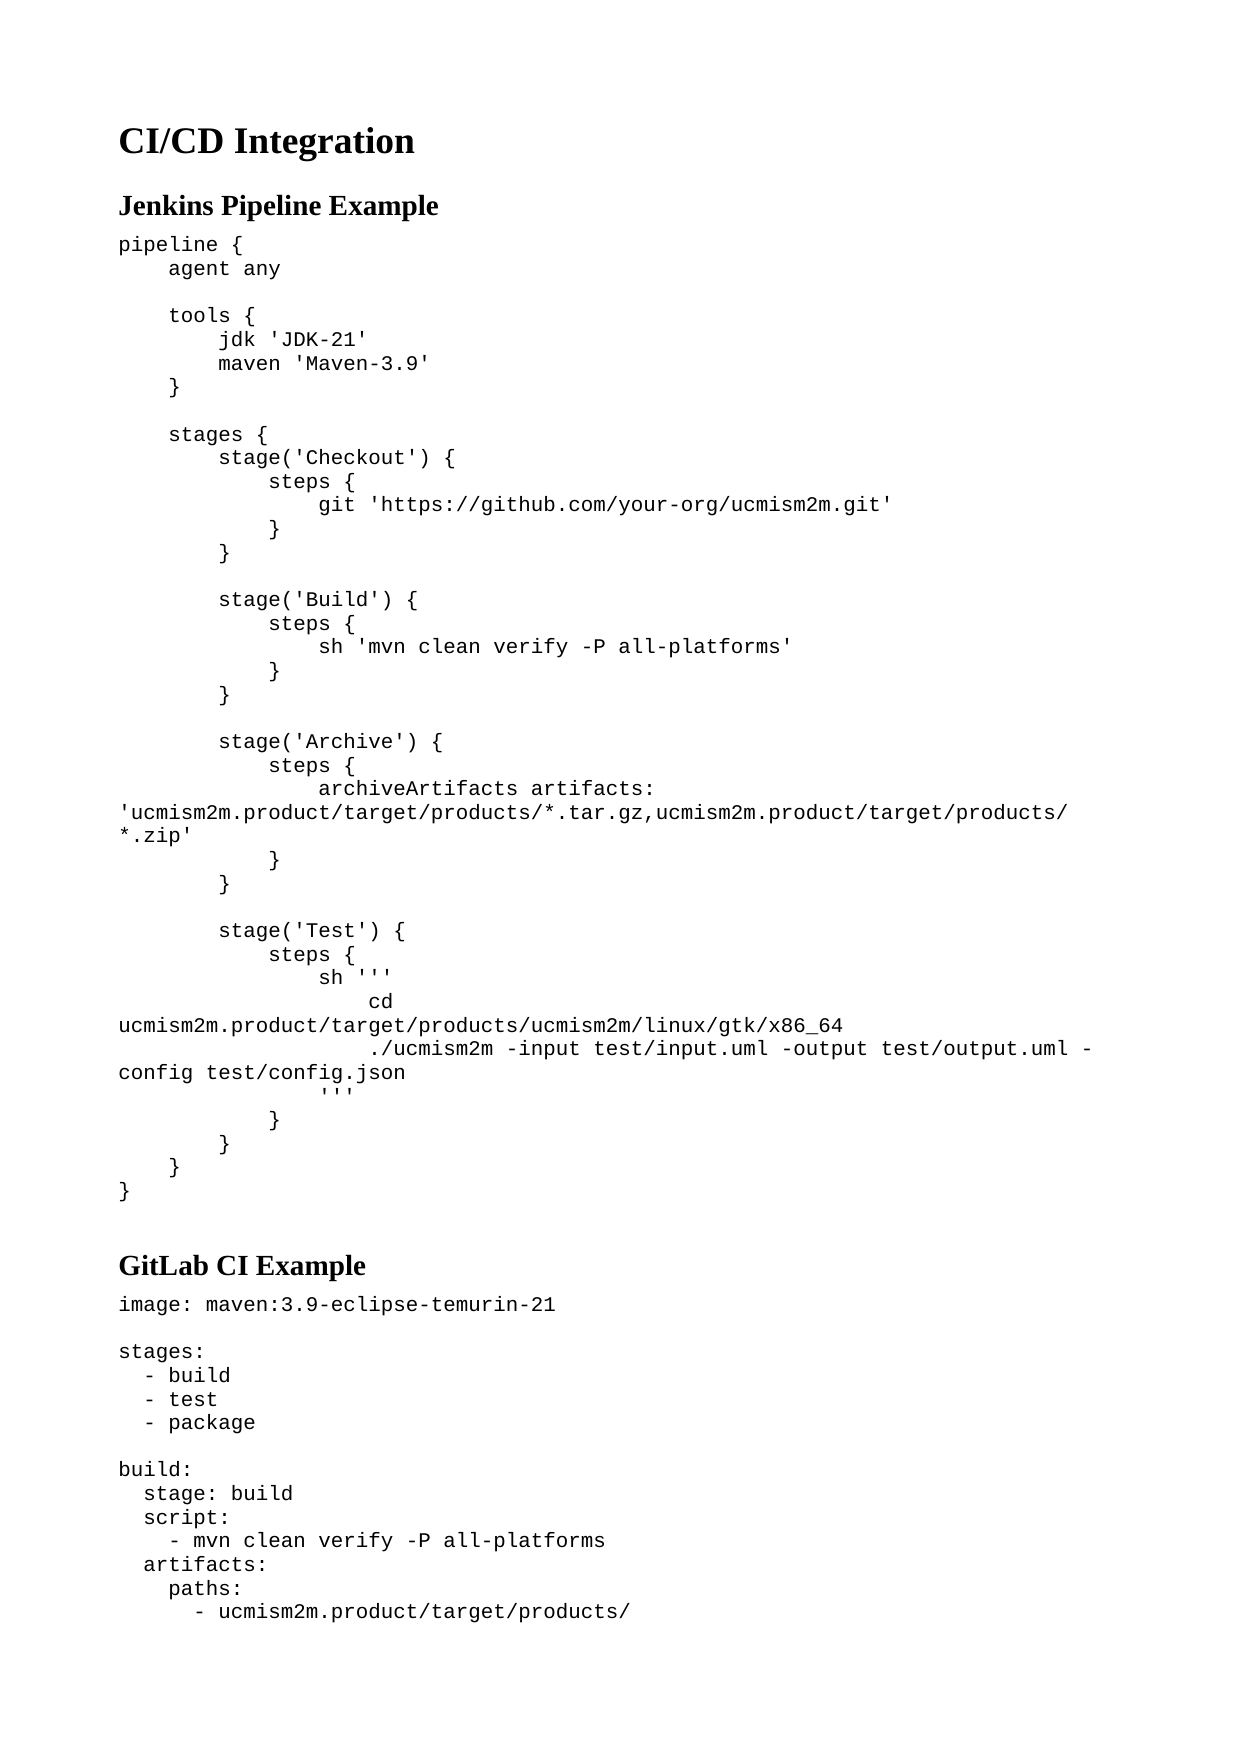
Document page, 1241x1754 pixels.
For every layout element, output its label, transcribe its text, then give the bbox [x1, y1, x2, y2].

text stage('Archive') { [118, 731, 1122, 754]
text tools { [118, 305, 1122, 329]
subtitle CI/CD Integration [118, 118, 1122, 161]
text - ucmism2m.product/target/products/ [118, 1601, 1122, 1625]
text } [118, 1133, 1122, 1157]
text ./ucmism2m -input test/input.uml -output test/output.uml -config test/config.json [118, 1038, 1122, 1086]
text artifacts: [118, 1554, 1122, 1578]
text script: [118, 1507, 1122, 1530]
text - build [118, 1365, 1122, 1388]
text sh 'mvn clean verify -P all-platforms' [118, 636, 1122, 660]
text } [118, 1180, 1122, 1204]
text } [118, 1157, 1122, 1180]
text git 'https://github.com/your-org/ucmism2m.git' [118, 494, 1122, 518]
text pipeline { [118, 234, 1122, 258]
text archiveArtifacts artifacts: 'ucmism2m.product/target/products/*.tar.gz,ucmism2m.product/target/products/*.zip' [118, 778, 1122, 849]
subtitle Jenkins Pipeline Example [118, 188, 1122, 222]
text } [118, 849, 1122, 873]
text } [118, 542, 1122, 565]
text ''' [118, 1086, 1122, 1109]
text build: [118, 1459, 1122, 1483]
text stage('Build') { [118, 589, 1122, 613]
text paths: [118, 1578, 1122, 1601]
text } [118, 873, 1122, 896]
subtitle GitLab CI Example [118, 1248, 1122, 1281]
text stages { [118, 423, 1122, 447]
text cd ucmism2m.product/target/products/ucmism2m/linux/gtk/x86_64 [118, 991, 1122, 1038]
text maven 'Maven-3.9' [118, 353, 1122, 376]
text jdk 'JDK-21' [118, 329, 1122, 353]
text stage('Checkout') { [118, 447, 1122, 471]
text steps { [118, 471, 1122, 494]
text sh ''' [118, 967, 1122, 991]
text steps { [118, 613, 1122, 636]
text - mvn clean verify -P all-platforms [118, 1530, 1122, 1554]
text } [118, 684, 1122, 707]
text } [118, 376, 1122, 400]
text stages: [118, 1341, 1122, 1365]
text stage: build [118, 1483, 1122, 1507]
text steps { [118, 944, 1122, 967]
text image: maven:3.9-eclipse-temurin-21 [118, 1294, 1122, 1318]
text } [118, 660, 1122, 684]
text } [118, 1109, 1122, 1133]
text - test [118, 1388, 1122, 1412]
text - package [118, 1412, 1122, 1436]
text } [118, 518, 1122, 542]
text agent any [118, 258, 1122, 282]
text steps { [118, 754, 1122, 778]
text stage('Test') { [118, 920, 1122, 944]
